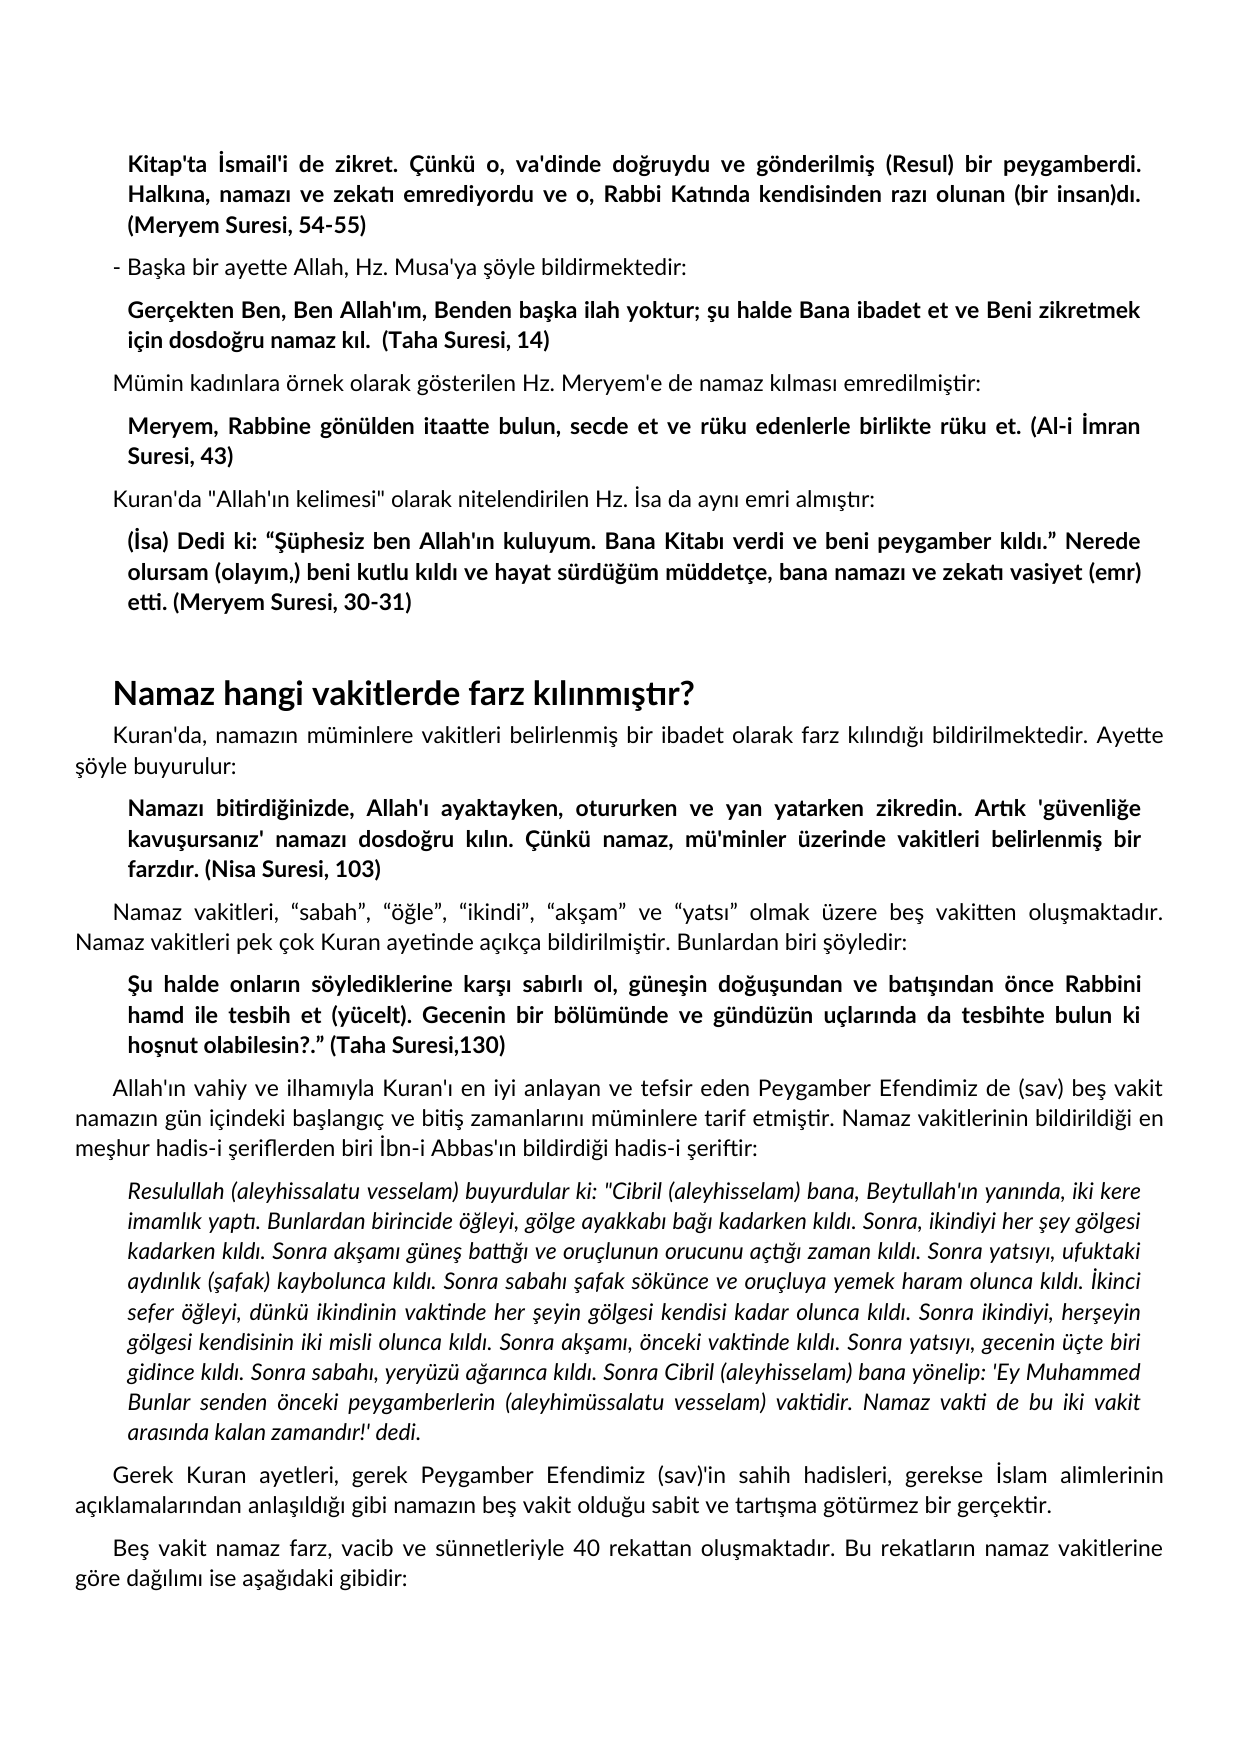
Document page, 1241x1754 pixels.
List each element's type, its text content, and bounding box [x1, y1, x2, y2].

text Şu halde onların söylediklerine karşı sabırlı ol, güneşin doğuşundan ve batışından önce Rabbini hamd ile tesbih et (yücelt). Gecenin bir bölümünde ve gündüzün uçlarında da tesbihte bulun ki hoşnut olabilesin?.” (Taha Suresi,130) [127, 970, 1143, 1058]
text Beş vakit namaz farz, vacib ve sünnetleriyle 40 rekattan oluşmaktadır. Bu rekatların namaz vakitlerine göre dağılımı ise aşağıdaki gibidir: [75, 1534, 1165, 1591]
text - Başka bir ayette Allah, Hz. Musa'ya şöyle bildirmektedir: [75, 253, 1165, 281]
text Kuran'da "Allah'ın kelimesi" olarak nitelendirilen Hz. İsa da aynı emri almıştır: [75, 484, 1165, 512]
text Resulullah (aleyhissalatu vesselam) buyurdular ki: "Cibril (aleyhisselam) bana, Beytullah'ın yanında, iki kere imamlık yaptı. Bunlardan birincide öğleyi, gölge ayakkabı bağı kadarken kıldı. Sonra, ikindiyi her şey gölgesi kadarken kıldı. Sonra akşamı güneş battığı ve oruçlunun orucunu açtığı zaman kıldı. Sonra yatsıyı, ufuktaki aydınlık (şafak) kaybolunca kıldı. Sonra sabahı şafak sökünce ve oruçluya yemek haram olunca kıldı. İkinci sefer öğleyi, dünkü ikindinin vaktinde her şeyin gölgesi kendisi kadar olunca kıldı. Sonra ikindiyi, herşeyin gölgesi kendisinin iki misli olunca kıldı. Sonra akşamı, önceki vaktinde kıldı. Sonra yatsıyı, gecenin üçte biri gidince kıldı. Sonra sabahı, yeryüzü ağarınca kıldı. Sonra Cibril (aleyhisselam) bana yönelip: 'Ey Muhammed Bunlar senden önceki peygamberlerin (aleyhimüssalatu vesselam) vaktidir. Namaz vakti de bu iki vakit arasında kalan zamandır!' dedi. [127, 1176, 1143, 1446]
text Namaz vakitleri, “sabah”, “öğle”, “ikindi”, “akşam” ve “yatsı” olmak üzere beş vakitten oluşmaktadır. Namaz vakitleri pek çok Kuran ayetinde açıkça bildirilmiştir. Bunlardan biri şöyledir: [75, 897, 1165, 955]
text Gerek Kuran ayetleri, gerek Peygamber Efendimiz (sav)'in sahih hadisleri, gerekse İslam alimlerinin açıklamalarından anlaşıldığı gibi namazın beş vakit olduğu sabit ve tartışma götürmez bir gerçektir. [75, 1461, 1165, 1518]
text (İsa) Dedi ki: “Şüphesiz ben Allah'ın kuluyum. Bana Kitabı verdi ve beni peygamber kıldı.” Nerede olursam (olayım,) beni kutlu kıldı ve hayat sürdüğüm müddetçe, bana namazı ve zekatı vasiyet (emr) etti. (Meryem Suresi, 30-31) [127, 527, 1143, 615]
text Allah'ın vahiy ve ilhamıyla Kuran'ı en iyi anlayan ve tefsir eden Peygamber Efendimiz de (sav) beş vakit namazın gün içindeki başlangıç ve bitiş zamanlarını müminlere tarif etmiştir. Namaz vakitlerinin bildirildiği en meşhur hadis-i şeriflerden biri İbn-i Abbas'ın bildirdiği hadis-i şeriftir: [75, 1073, 1165, 1161]
subtitle Namaz hangi vakitlerde farz kılınmıştır? [112, 673, 1165, 713]
text Mümin kadınlara örnek olarak gösterilen Hz. Meryem'e de namaz kılması emredilmiştir: [75, 369, 1165, 396]
text Kitap'ta İsmail'i de zikret. Çünkü o, va'dinde doğruydu ve gönderilmiş (Resul) bir peygamberdi. Halkına, namazı ve zekatı emrediyordu ve o, Rabbi Katında kendisinden razı olunan (bir insan)dı. (Meryem Suresi, 54-55) [127, 150, 1143, 238]
text Gerçekten Ben, Ben Allah'ım, Benden başka ilah yoktur; şu halde Bana ibadet et ve Beni zikretmek için dosdoğru namaz kıl. (Taha Suresi, 14) [127, 296, 1143, 353]
text Meryem, Rabbine gönülden itaatte bulun, secde et ve rüku edenlerle birlikte rüku et. (Al-i İmran Suresi, 43) [127, 411, 1143, 469]
text Kuran'da, namazın müminlere vakitleri belirlenmiş bir ibadet olarak farz kılındığı bildirilmektedir. Ayette şöyle buyurulur: [75, 721, 1165, 779]
text Namazı bitirdiğinizde, Allah'ı ayaktayken, otururken ve yan yatarken zikredin. Artık 'güvenliğe kavuşursanız' namazı dosdoğru kılın. Çünkü namaz, mü'minler üzerinde vakitleri belirlenmiş bir farzdır. (Nisa Suresi, 103) [127, 794, 1143, 882]
